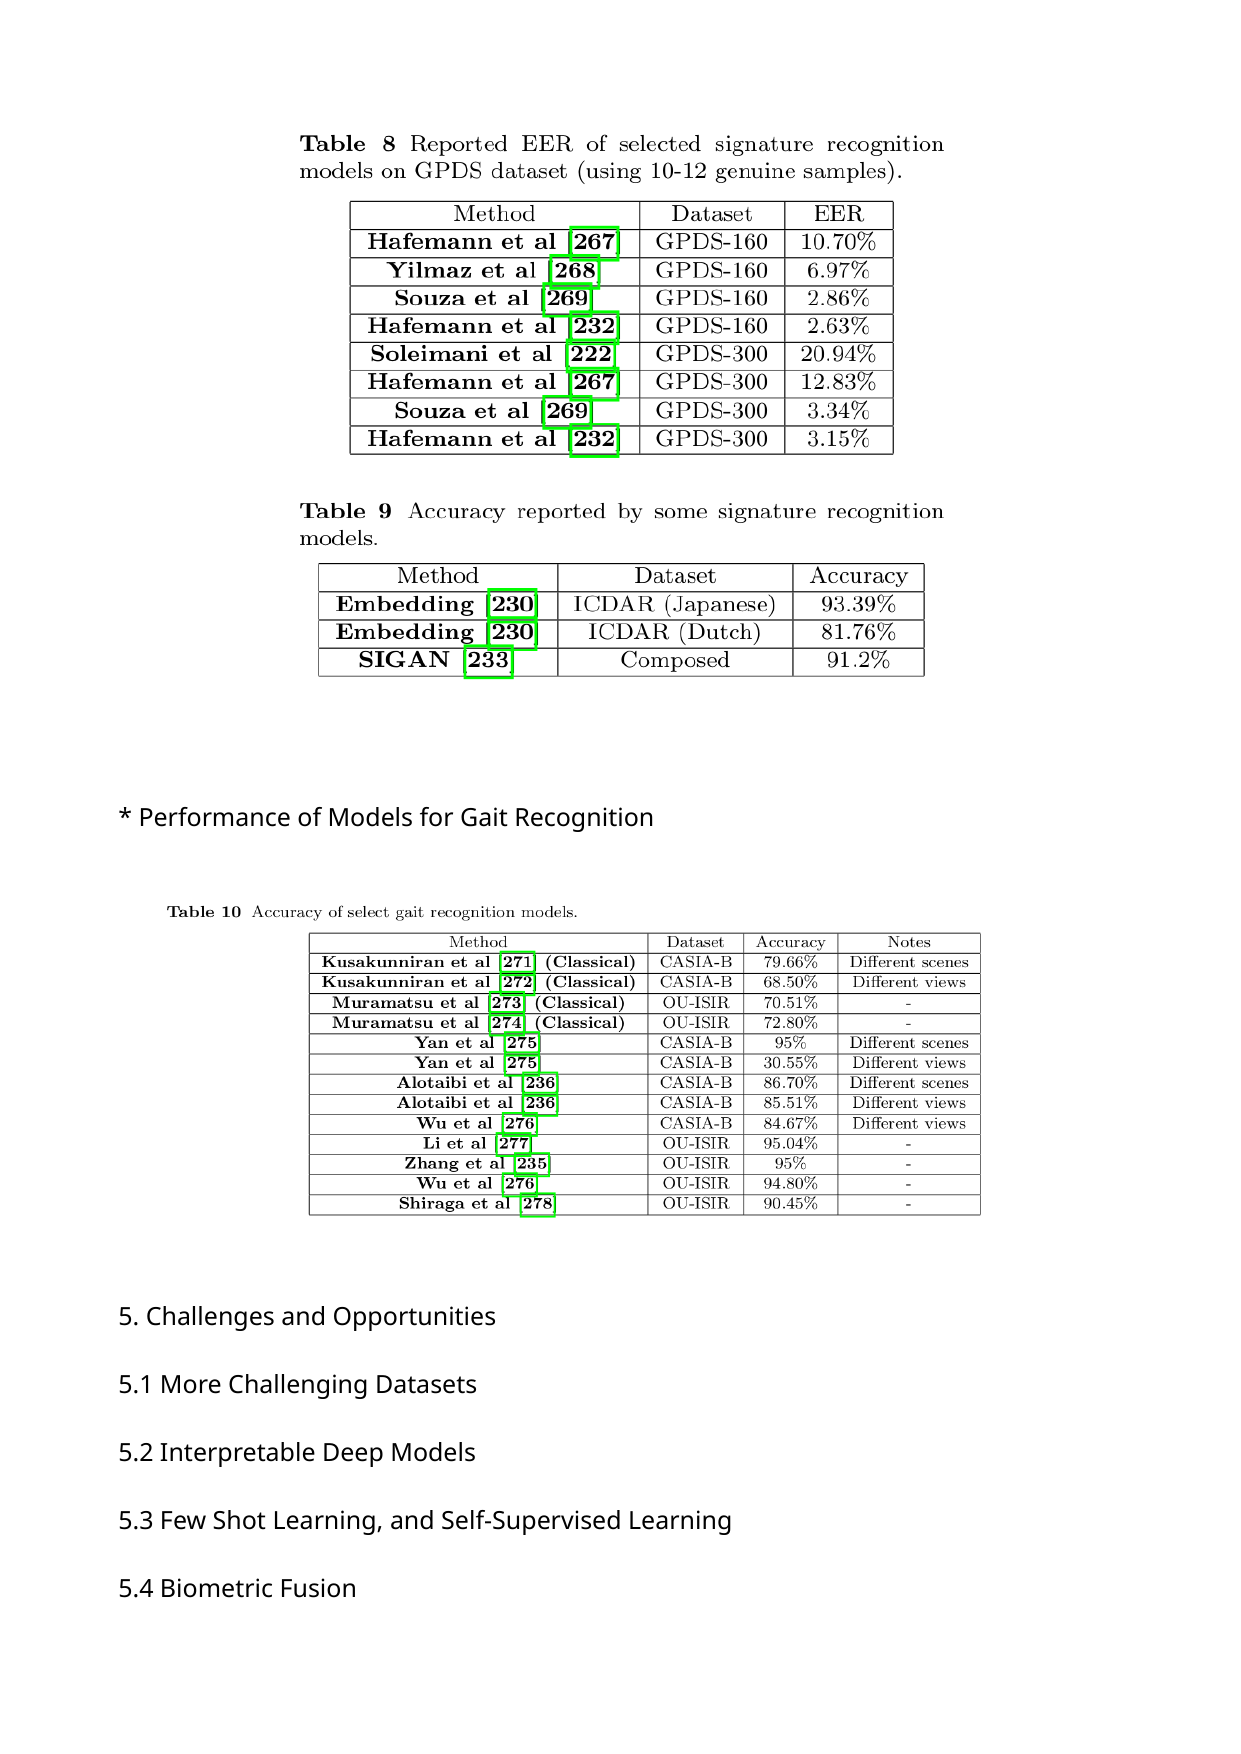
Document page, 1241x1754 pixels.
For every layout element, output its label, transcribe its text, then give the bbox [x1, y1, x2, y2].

text 5.2 Interpretable Deep Models [118, 1435, 1122, 1469]
text 5.1 More Challenging Datasets [118, 1367, 1122, 1401]
picture [278, 118, 963, 690]
text * Performance of Models for Gait Recognition [118, 799, 1122, 833]
text 5. Challenges and Opportunities [118, 1299, 1122, 1333]
picture [157, 901, 1084, 1231]
text 5.3 Few Shot Learning, and Self-Supervised Learning [118, 1503, 1122, 1537]
text 5.4 Biometric Fusion [118, 1571, 1122, 1605]
